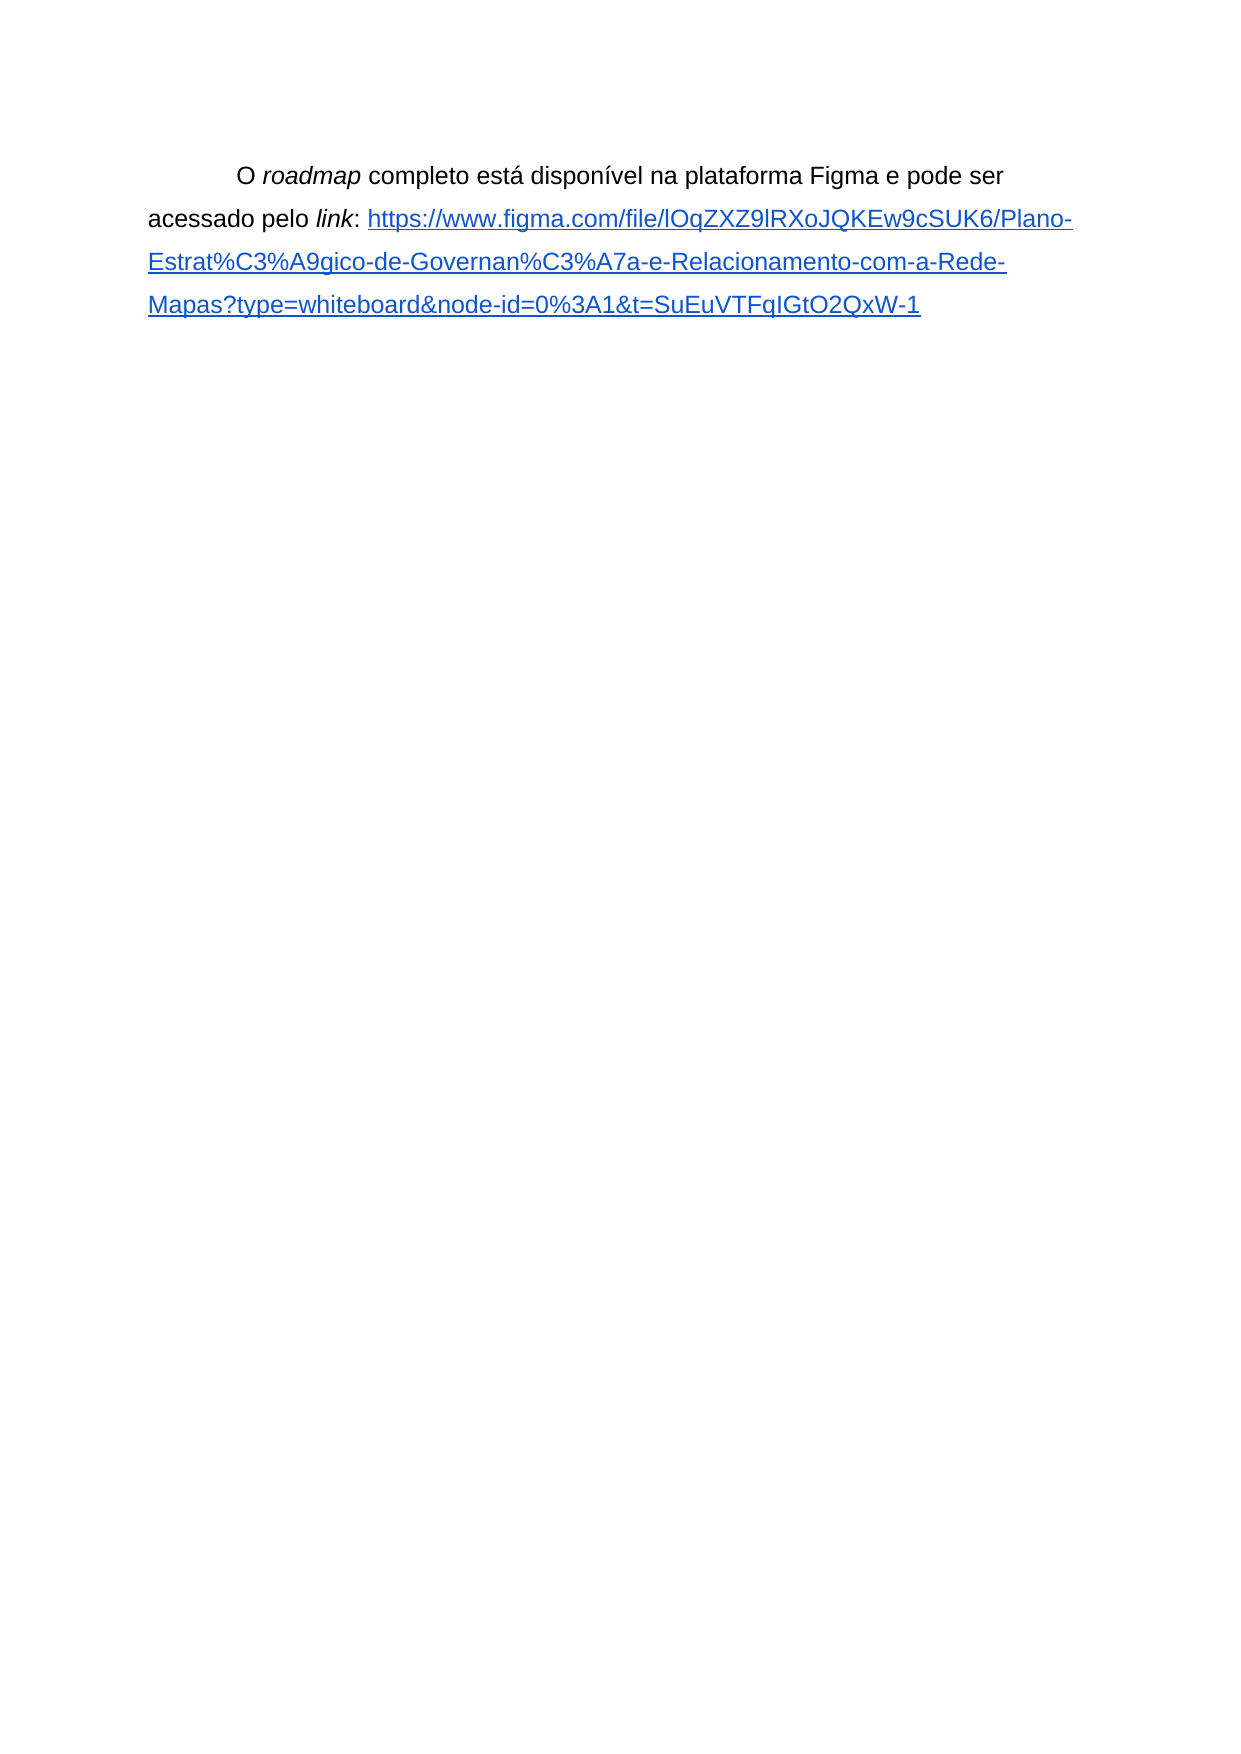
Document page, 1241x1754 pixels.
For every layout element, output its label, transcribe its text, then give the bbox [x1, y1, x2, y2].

text O roadmap completo está disponível na plataforma Figma e pode ser acessado pelo link: https://www.figma.com/file/lOqZXZ9lRXoJQKEw9cSUK6/Plano-Estrat%C3%A9gico-de-Governan%C3%A7a-e-Relacionamento-com-a-Rede-Mapas?type=whiteboard&node-id=0%3A1&t=SuEuVTFqIGtO2QxW-1 [148, 161, 1093, 319]
